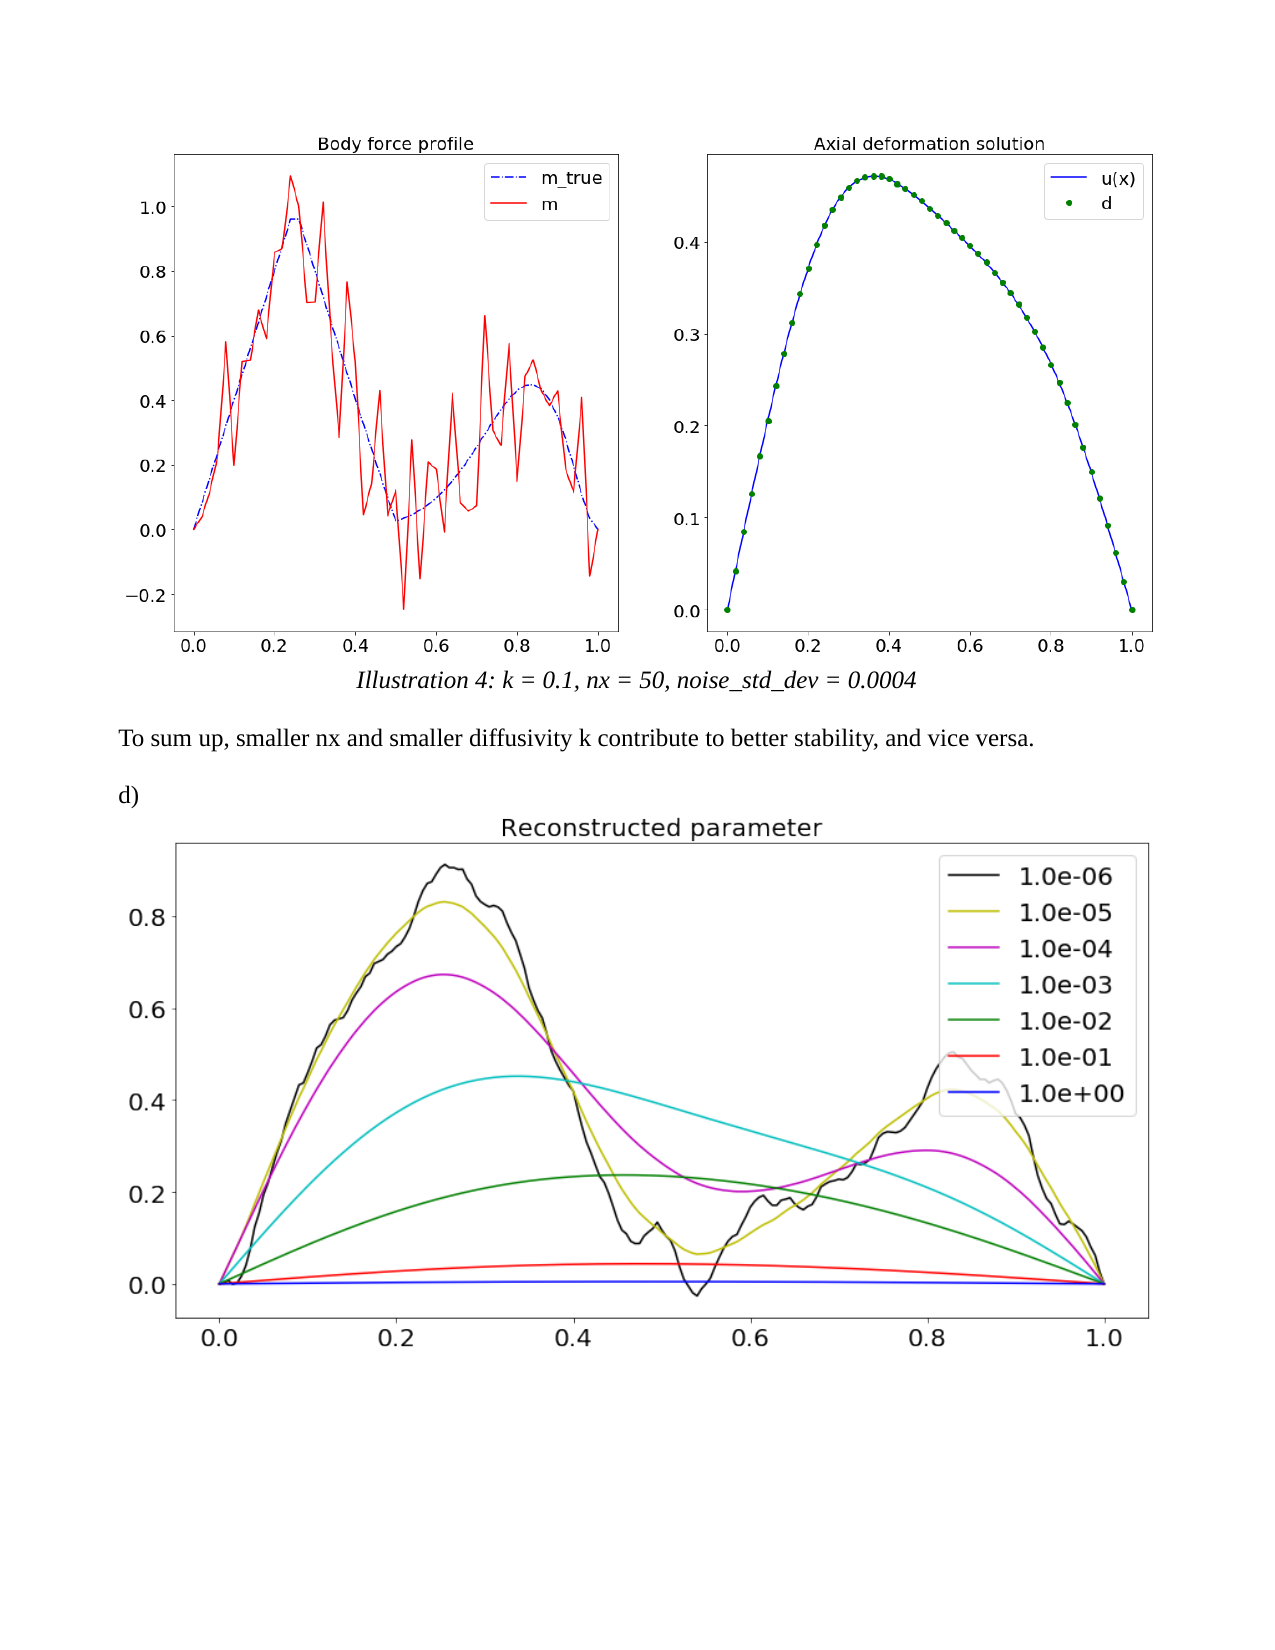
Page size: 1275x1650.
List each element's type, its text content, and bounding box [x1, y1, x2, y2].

text Illustration 4: k = 0.1, nx = 50, noise_std_dev = 0.0004 [118, 660, 1157, 694]
text To sum up, smaller nx and smaller diffusivity k contribute to better stability, and vice versa. [118, 723, 1157, 752]
picture [118, 809, 1157, 1359]
picture [118, 130, 1157, 660]
text d) [118, 780, 1157, 809]
